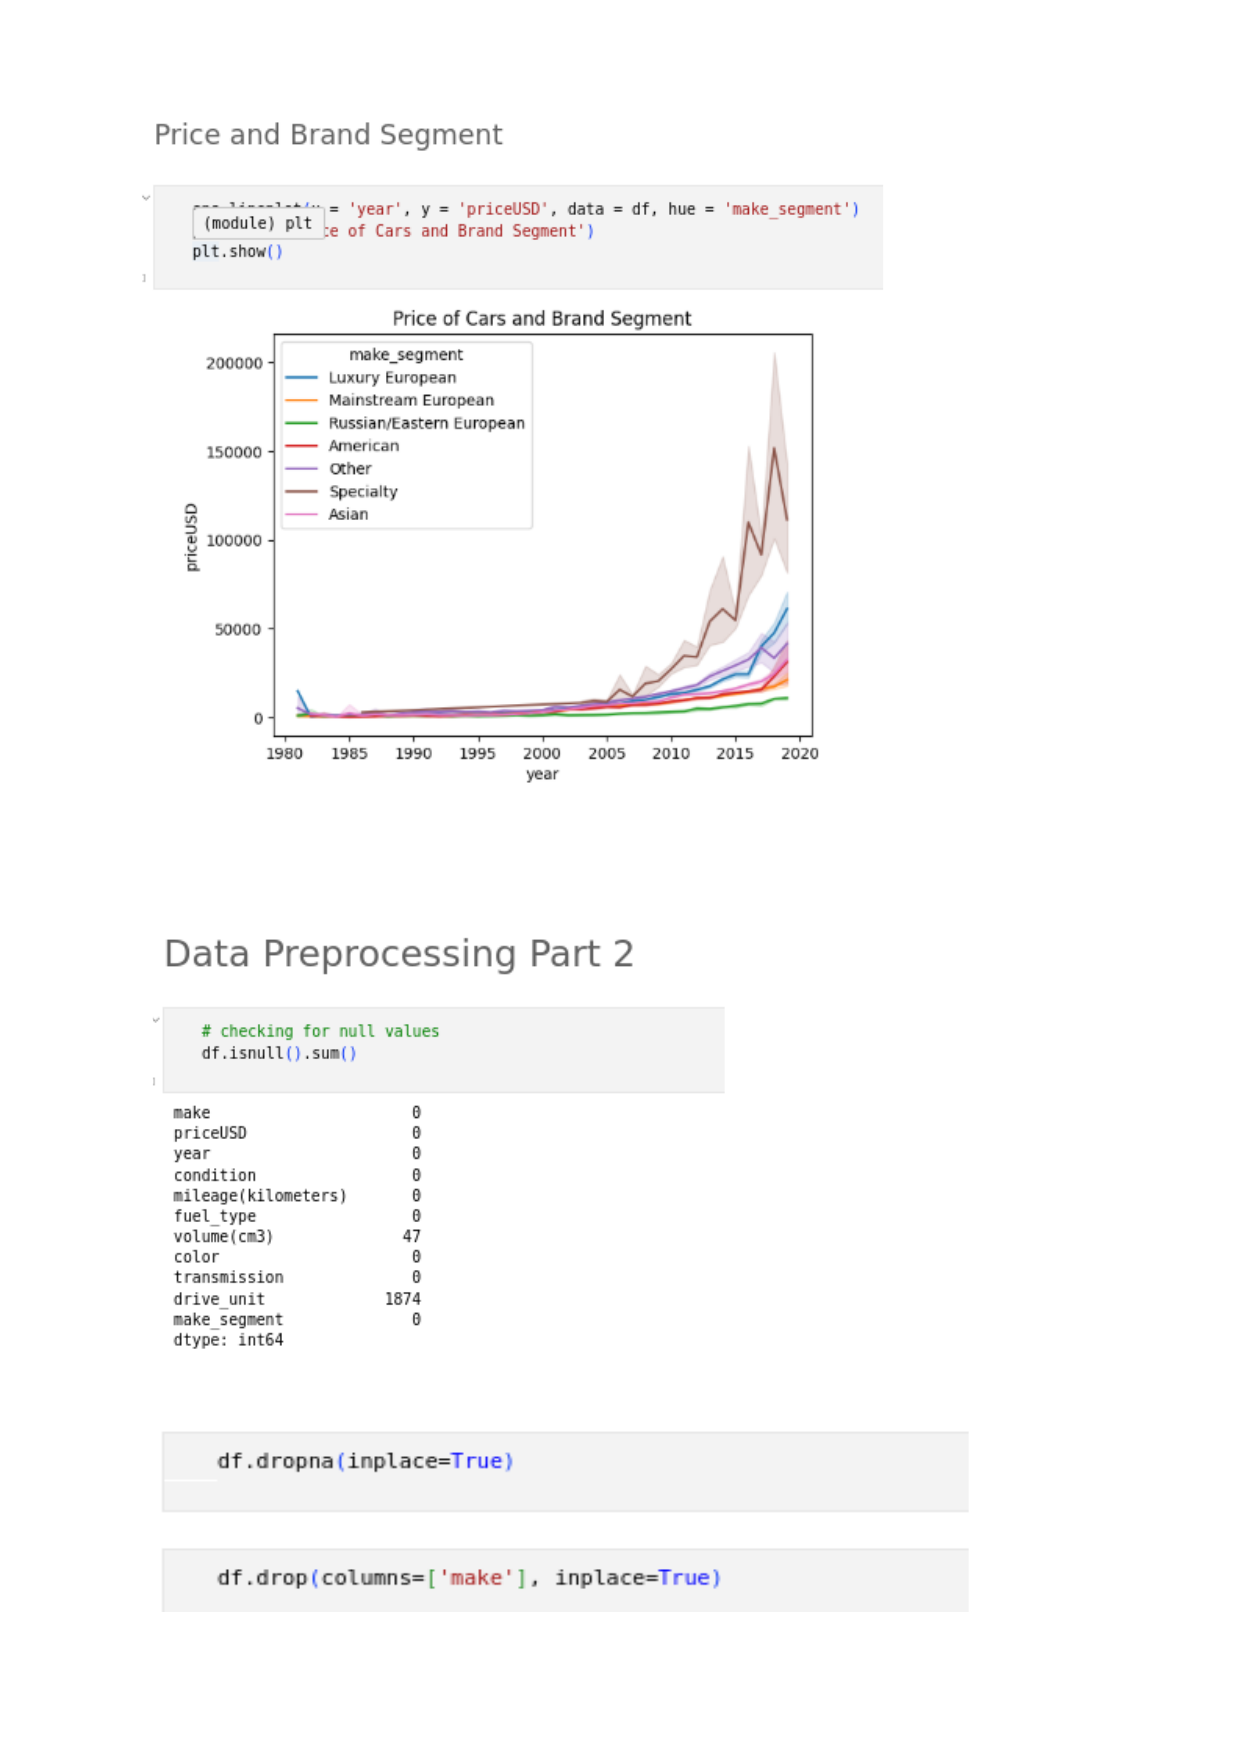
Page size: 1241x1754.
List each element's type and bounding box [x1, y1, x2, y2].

picture [156, 1413, 969, 1612]
picture [152, 918, 725, 1385]
picture [141, 118, 884, 800]
